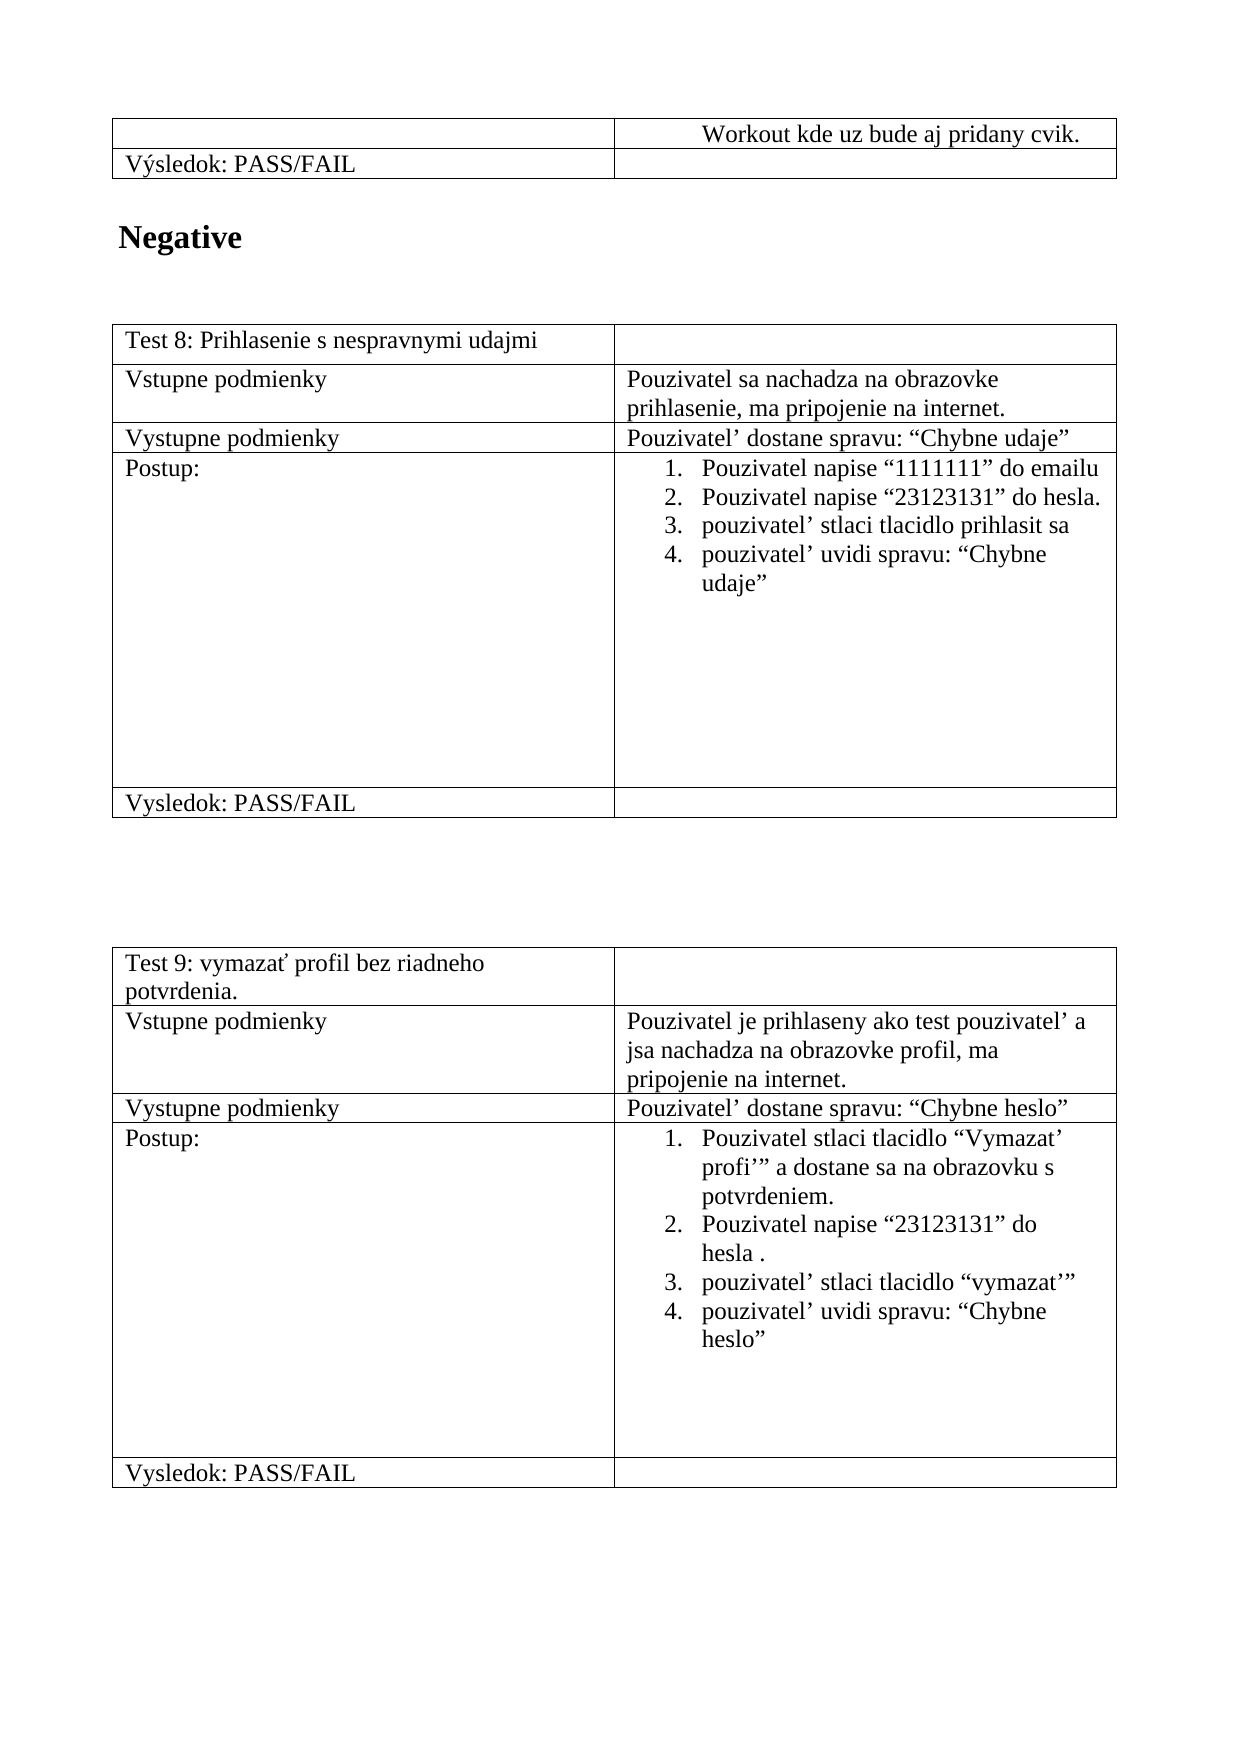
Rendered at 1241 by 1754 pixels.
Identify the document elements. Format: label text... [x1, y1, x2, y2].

table_cell Vstupne podmienky [113, 365, 614, 422]
table_cell Postup: [113, 453, 614, 787]
table_cell Vystupne podmienky [113, 423, 614, 452]
table_cell Výsledok: PASS/FAIL [113, 149, 614, 178]
table_cell [113, 119, 614, 148]
table_cell Pouzivatel’ dostane spravu: “Chybne heslo” [615, 1094, 1116, 1122]
table_header Test 8: Prihlasenie s nespravnymi udajmi [113, 325, 614, 363]
table_cell Vystupne podmienky [113, 1094, 614, 1122]
table_cell Postup: [113, 1123, 614, 1457]
table_header [615, 948, 1116, 1005]
table_cell Vstupne podmienky [113, 1006, 614, 1092]
table_cell Pouzivatel je prihlaseny ako test pouzivatel’ a jsa nachadza na obrazovke profil, ma pripojenie na internet. [615, 1006, 1116, 1092]
table_cell Workout kde uz bude aj pridany cvik. [615, 119, 1116, 148]
table_header [615, 325, 1116, 363]
table_cell Vysledok: PASS/FAIL [113, 1458, 614, 1487]
table_cell Pouzivatel stlaci tlacidlo “Vymazat’ profi’” a dostane sa na obrazovku s potvrdeniem. Pouzivatel napise “23123131” do hesla . pouzivatel’ stlaci tlacidlo “vymazat’” pouzivatel’ uvidi spravu: “Chybne heslo” [615, 1123, 1116, 1457]
table_cell [615, 1458, 1116, 1487]
table_header Test 9: vymazať profil bez riadneho potvrdenia. [113, 948, 614, 1005]
table_cell [615, 788, 1116, 817]
table_cell Pouzivatel napise “1111111” do emailu Pouzivatel napise “23123131” do hesla. pouzivatel’ stlaci tlacidlo prihlasit sa pouzivatel’ uvidi spravu: “Chybne udaje” [615, 453, 1116, 787]
table_cell Pouzivatel sa nachadza na obrazovke prihlasenie, ma pripojenie na internet. [615, 365, 1116, 422]
text Negative [118, 217, 1122, 255]
table_cell [615, 149, 1116, 178]
table_cell Vysledok: PASS/FAIL [113, 788, 614, 817]
table_cell Pouzivatel’ dostane spravu: “Chybne udaje” [615, 423, 1116, 452]
